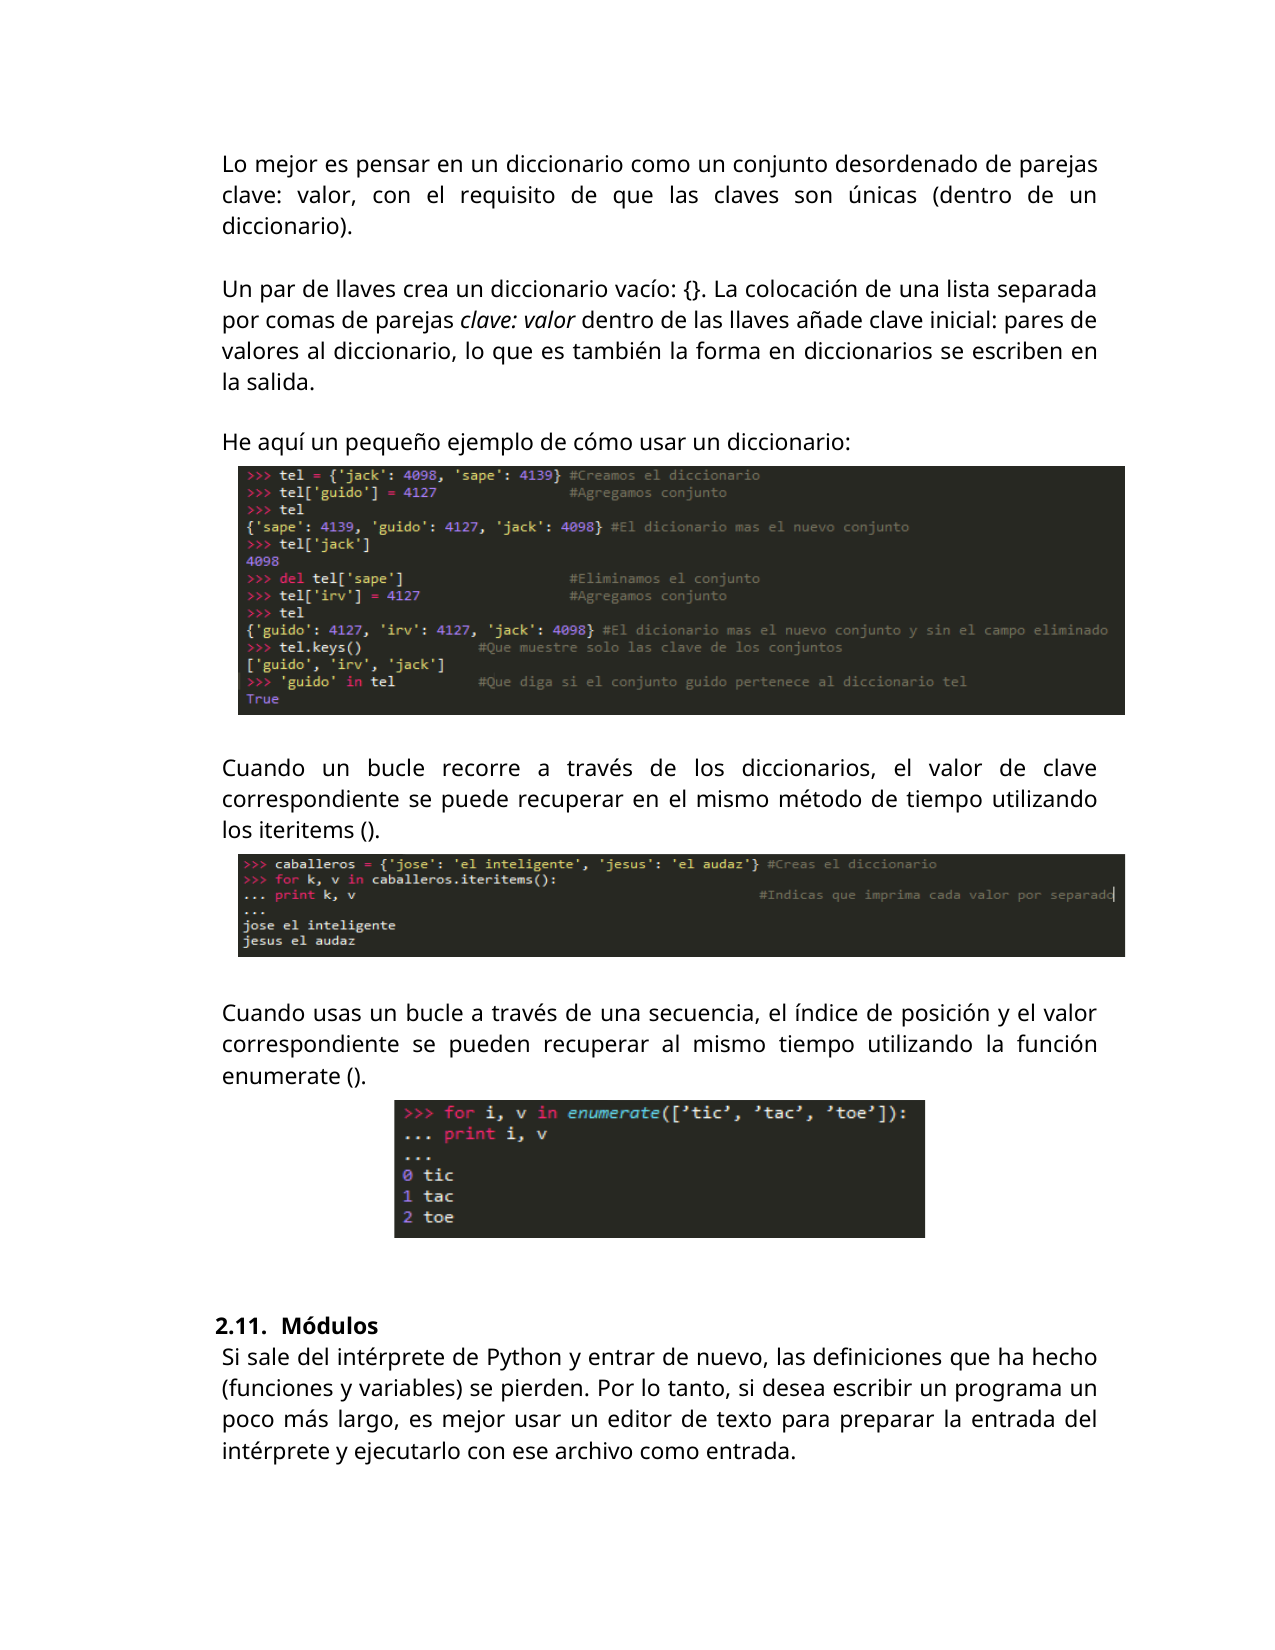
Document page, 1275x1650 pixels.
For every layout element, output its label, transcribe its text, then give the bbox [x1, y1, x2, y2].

text Si sale del intérprete de Python y entrar de nuevo, las definiciones que ha hecho (funciones y variables) se pierden. Por lo tanto, si desea escribir un programa un poco más largo, es mejor usar un editor de texto para preparar la entrada del intérprete y ejecutarlo con ese archivo como entrada. [222, 1341, 1098, 1466]
text Lo mejor es pensar en un diccionario como un conjunto desordenado de parejas clave: valor, con el requisito de que las claves son únicas (dentro de un diccionario). [222, 148, 1098, 241]
list Módulos [215, 1309, 1098, 1341]
text He aquí un pequeño ejemplo de cómo usar un diccionario: [222, 426, 1098, 457]
picture [238, 466, 1125, 715]
text Cuando un bucle recorre a través de los diccionarios, el valor de clave correspondiente se puede recuperar en el mismo método de tiempo utilizando los iteritems (). [222, 752, 1098, 846]
text Un par de llaves crea un diccionario vacío: {}. La colocación de una lista separada por comas de parejas clave: valor dentro de las llaves añade clave inicial: pares de valores al diccionario, lo que es también la forma en diccionarios se escriben en la salida. [222, 273, 1098, 398]
text Cuando usas un bucle a través de una secuencia, el índice de posición y el valor correspondiente se pueden recuperar al mismo tiempo utilizando la función enumerate (). [222, 997, 1098, 1091]
picture [238, 854, 1126, 957]
picture [394, 1100, 926, 1238]
